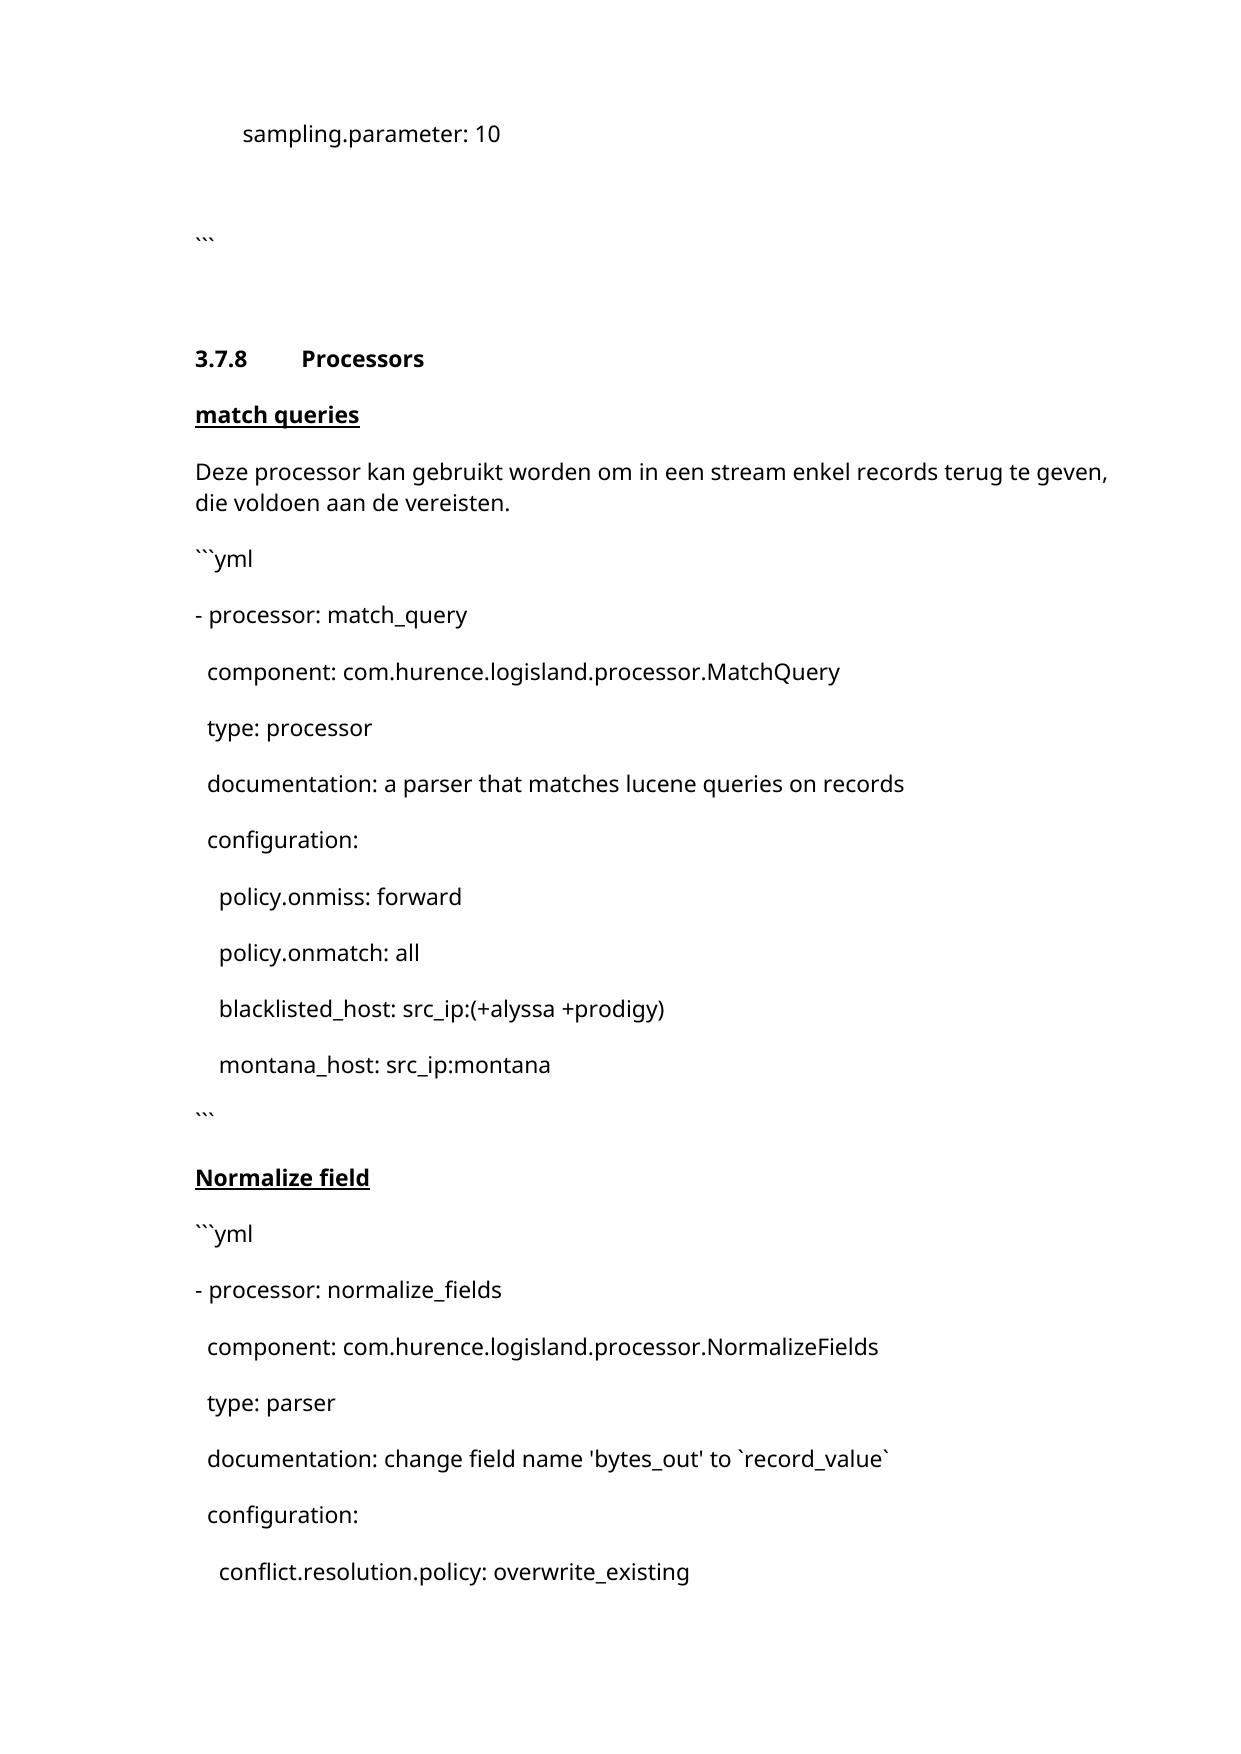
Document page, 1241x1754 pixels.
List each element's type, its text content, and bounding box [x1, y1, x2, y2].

text ```yml [195, 1218, 1122, 1249]
text ``` [195, 1106, 1122, 1137]
text component: com.hurence.logisland.processor.NormalizeFields [195, 1331, 1122, 1362]
text configuration: [195, 1499, 1122, 1531]
text policy.onmatch: all [195, 937, 1122, 968]
text - processor: match_query [195, 599, 1122, 631]
text ```yml [195, 543, 1122, 574]
text policy.onmiss: forward [195, 881, 1122, 912]
text type: processor [195, 712, 1122, 743]
text ``` [195, 231, 1122, 262]
text sampling.parameter: 10 [195, 118, 1122, 149]
text documentation: change field name 'bytes_out' to `record_value` [195, 1443, 1122, 1474]
text conflict.resolution.policy: overwrite_existing [195, 1556, 1122, 1587]
text montana_host: src_ip:montana [195, 1049, 1122, 1081]
text - processor: normalize_fields [195, 1274, 1122, 1306]
subtitle Processors [195, 343, 1122, 374]
text documentation: a parser that matches lucene queries on records [195, 768, 1122, 799]
text blacklisted_host: src_ip:(+alyssa +prodigy) [195, 993, 1122, 1024]
text component: com.hurence.logisland.processor.MatchQuery [195, 656, 1122, 687]
text type: parser [195, 1387, 1122, 1418]
subtitle Normalize field [195, 1162, 1122, 1193]
text Deze processor kan gebruikt worden om in een stream enkel records terug te geven, die voldoen aan de vereisten. [195, 456, 1122, 518]
text configuration: [195, 824, 1122, 856]
subtitle match queries [195, 399, 1122, 431]
